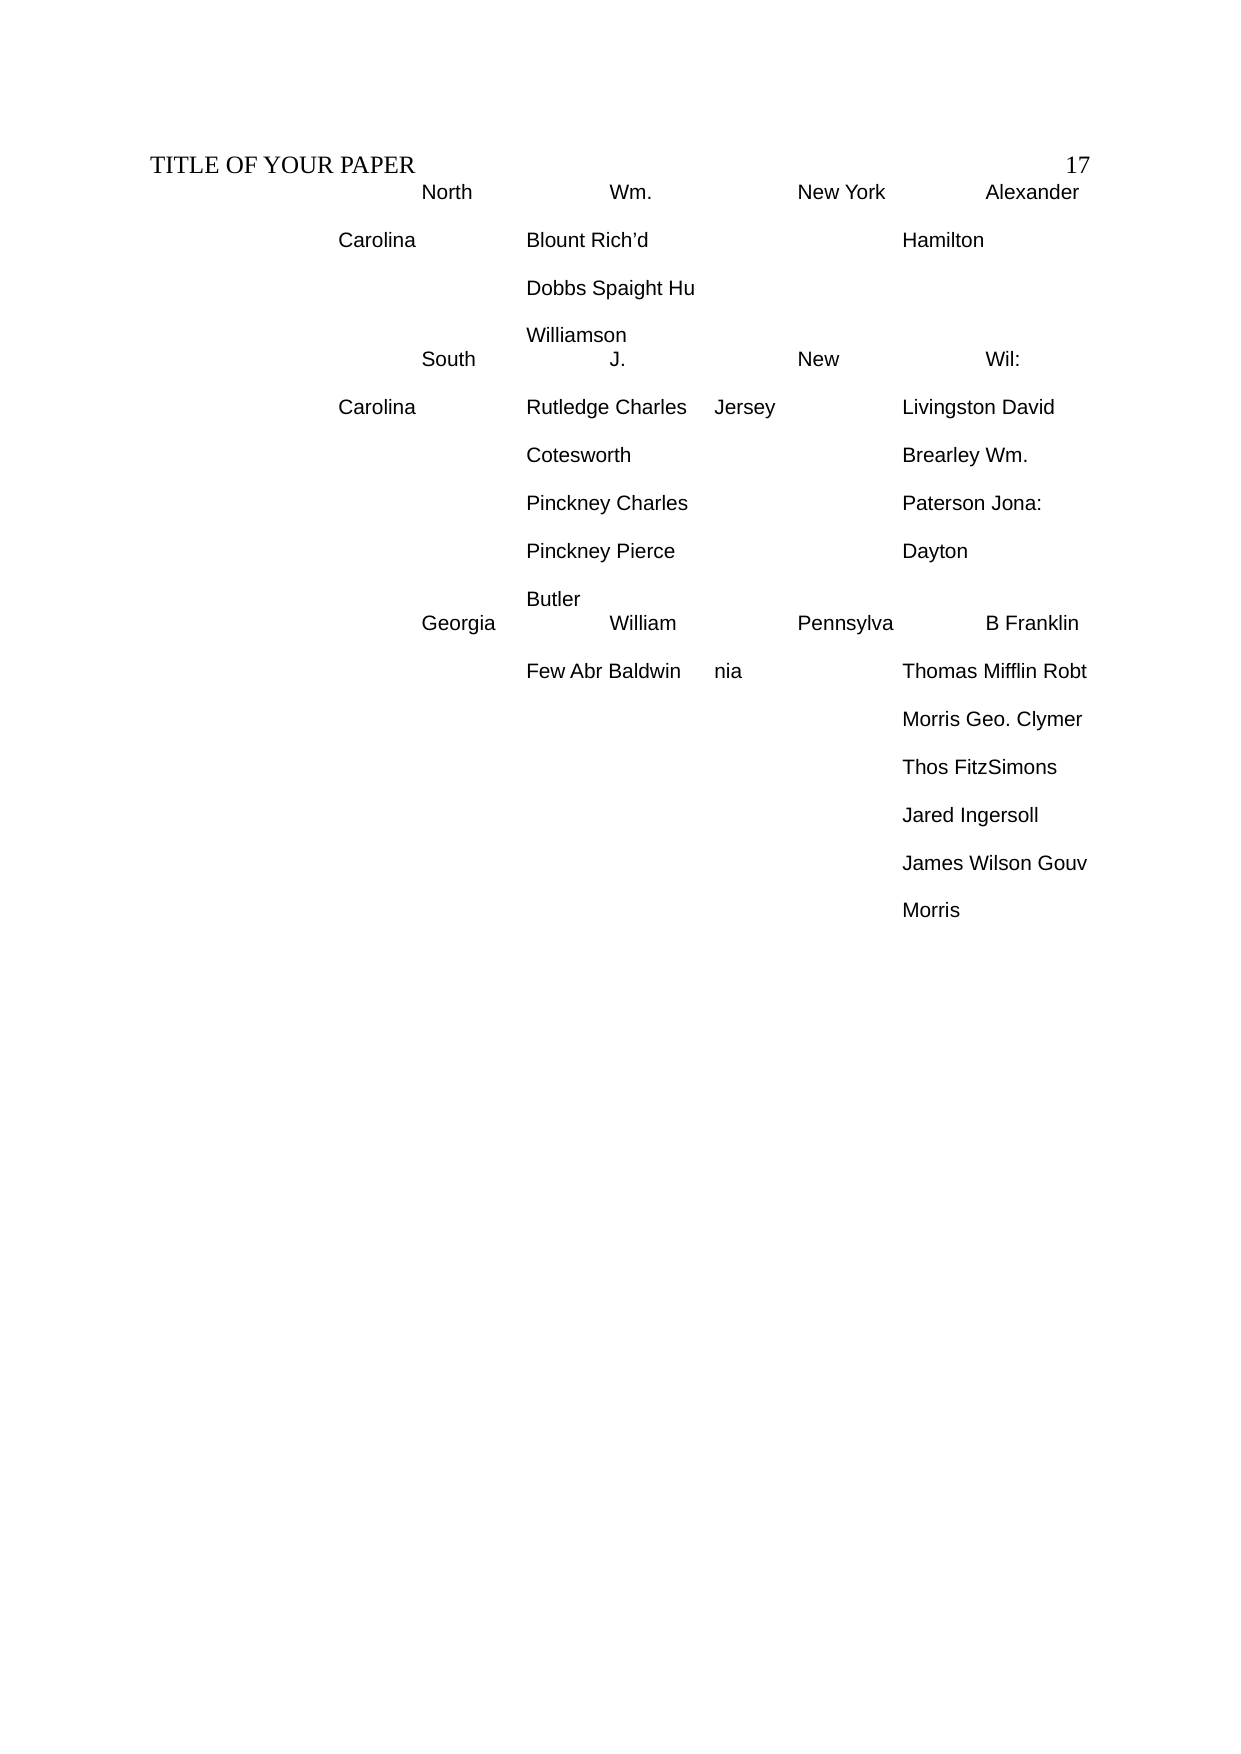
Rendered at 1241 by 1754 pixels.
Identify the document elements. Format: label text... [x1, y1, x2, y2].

table_cell North Carolina [338, 180, 526, 347]
table_cell B Franklin Thomas Mifflin Robt Morris Geo. Clymer Thos FitzSimons Jared Ingersoll James Wilson Gouv Morris [902, 611, 1090, 922]
table_cell [150, 180, 338, 347]
table_cell J. Rutledge Charles Cotesworth Pinckney Charles Pinckney Pierce Butler [526, 347, 714, 611]
table_cell Alexander Hamilton [902, 180, 1090, 347]
table_cell [150, 611, 338, 922]
table_cell Wil: Livingston David Brearley Wm. Paterson Jona: Dayton [902, 347, 1090, 611]
table_cell Pennsylvania [714, 611, 902, 922]
table_cell [150, 347, 338, 611]
table_cell New Jersey [714, 347, 902, 611]
table_cell Wm. Blount Rich’d Dobbs Spaight Hu Williamson [526, 180, 714, 347]
table_cell New York [714, 180, 902, 347]
table_cell South Carolina [338, 347, 526, 611]
table_cell Georgia [338, 611, 526, 922]
table_cell William Few Abr Baldwin [526, 611, 714, 922]
